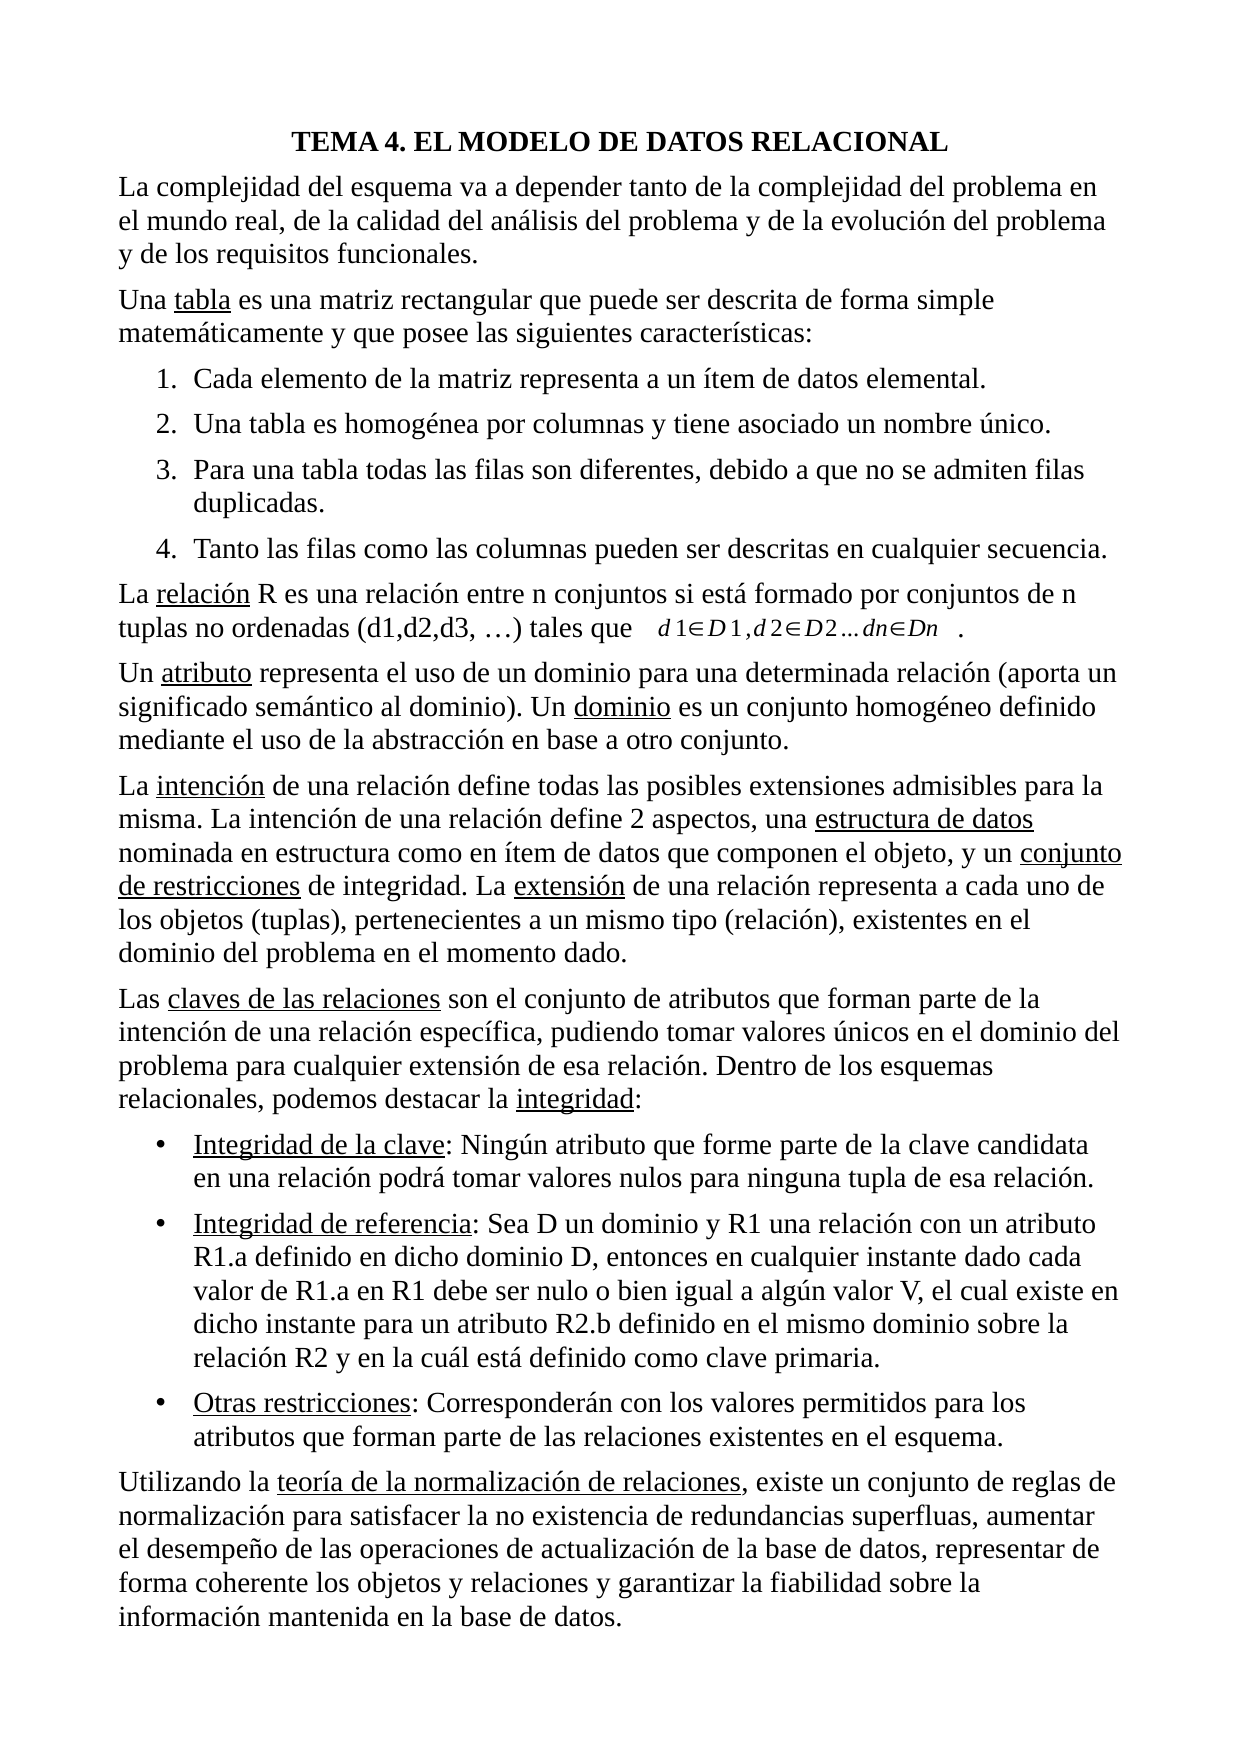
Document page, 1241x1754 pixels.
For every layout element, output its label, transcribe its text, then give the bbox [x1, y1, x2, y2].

text Una tabla es una matriz rectangular que puede ser descrita de forma simple matemáticamente y que posee las siguientes características: [118, 282, 1122, 349]
list Para una tabla todas las filas son diferentes, debido a que no se admiten filas duplicadas. [156, 452, 1122, 519]
text Las claves de las relaciones son el conjunto de atributos que forman parte de la intención de una relación específica, pudiendo tomar valores únicos en el dominio del problema para cualquier extensión de esa relación. Dentro de los esquemas relacionales, podemos destacar la integridad: [118, 981, 1122, 1115]
list Cada elemento de la matriz representa a un ítem de datos elemental. [156, 361, 1122, 394]
text La relación R es una relación entre n conjuntos si está formado por conjuntos de n tuplas no ordenadas (d1,d2,d3, …) tales que . [118, 576, 1122, 643]
list Integridad de la clave: Ningún atributo que forme parte de la clave candidata en una relación podrá tomar valores nulos para ninguna tupla de esa relación. [156, 1127, 1122, 1194]
list Tanto las filas como las columnas pueden ser descritas en cualquier secuencia. [156, 531, 1122, 564]
text La intención de una relación define todas las posibles extensiones admisibles para la misma. La intención de una relación define 2 aspectos, una estructura de datos nominada en estructura como en ítem de datos que componen el objeto, y un conjunto de restricciones de integridad. La extensión de una relación representa a cada uno de los objetos (tuplas), pertenecientes a un mismo tipo (relación), existentes en el dominio del problema en el momento dado. [118, 768, 1122, 969]
text La complejidad del esquema va a depender tanto de la complejidad del problema en el mundo real, de la calidad del análisis del problema y de la evolución del problema y de los requisitos funcionales. [118, 169, 1122, 270]
text Un atributo representa el uso de un dominio para una determinada relación (aporta un significado semántico al dominio). Un dominio es un conjunto homogéneo definido mediante el uso de la abstracción en base a otro conjunto. [118, 655, 1122, 756]
text TEMA 4. EL MODELO DE DATOS RELACIONAL [118, 124, 1122, 158]
text Utilizando la teoría de la normalización de relaciones, existe un conjunto de reglas de normalización para satisfacer la no existencia de redundancias superfluas, aumentar el desempeño de las operaciones de actualización de la base de datos, representar de forma coherente los objetos y relaciones y garantizar la fiabilidad sobre la información mantenida en la base de datos. [118, 1464, 1122, 1632]
list Integridad de referencia: Sea D un dominio y R1 una relación con un atributo R1.a definido en dicho dominio D, entonces en cualquier instante dado cada valor de R1.a en R1 debe ser nulo o bien igual a algún valor V, el cual existe en dicho instante para un atributo R2.b definido en el mismo dominio sobre la relación R2 y en la cuál está definido como clave primaria. [156, 1206, 1122, 1374]
list Otras restricciones: Corresponderán con los valores permitidos para los atributos que forman parte de las relaciones existentes en el esquema. [156, 1386, 1122, 1453]
list Una tabla es homogénea por columnas y tiene asociado un nombre único. [156, 406, 1122, 440]
